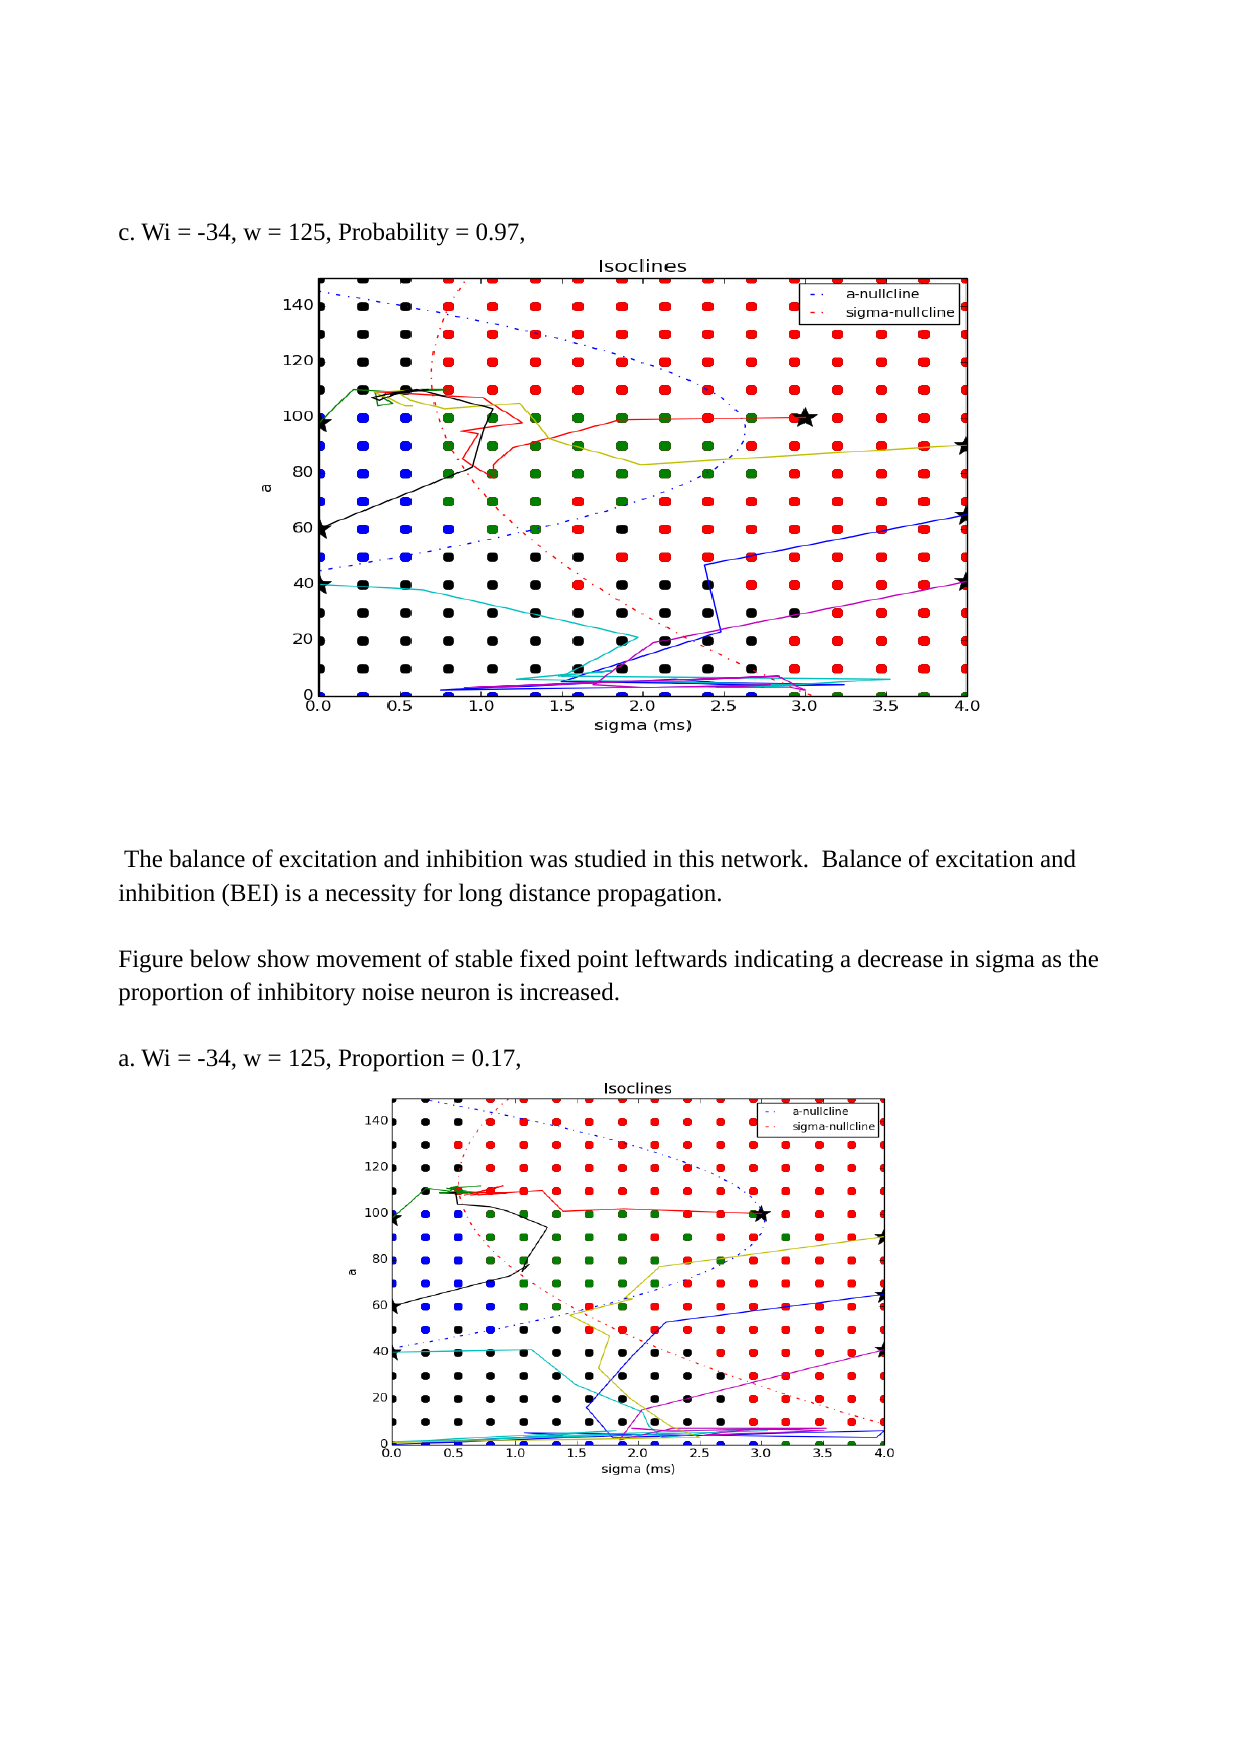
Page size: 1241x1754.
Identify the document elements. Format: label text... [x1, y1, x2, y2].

picture [339, 1075, 901, 1482]
text The balance of excitation and inhibition was studied in this network. Balance of excitation and inhibition (BEI) is a necessity for long distance propagation. [118, 844, 1122, 906]
text a. Wi = -34, w = 125, Proportion = 0.17, [118, 1043, 1122, 1071]
picture [250, 250, 990, 741]
text Figure below show movement of stable fixed point leftwards indicating a decrease in sigma as the proportion of inhibitory noise neuron is increased. [118, 944, 1122, 1005]
text c. Wi = -34, w = 125, Probability = 0.97, [118, 217, 1122, 246]
